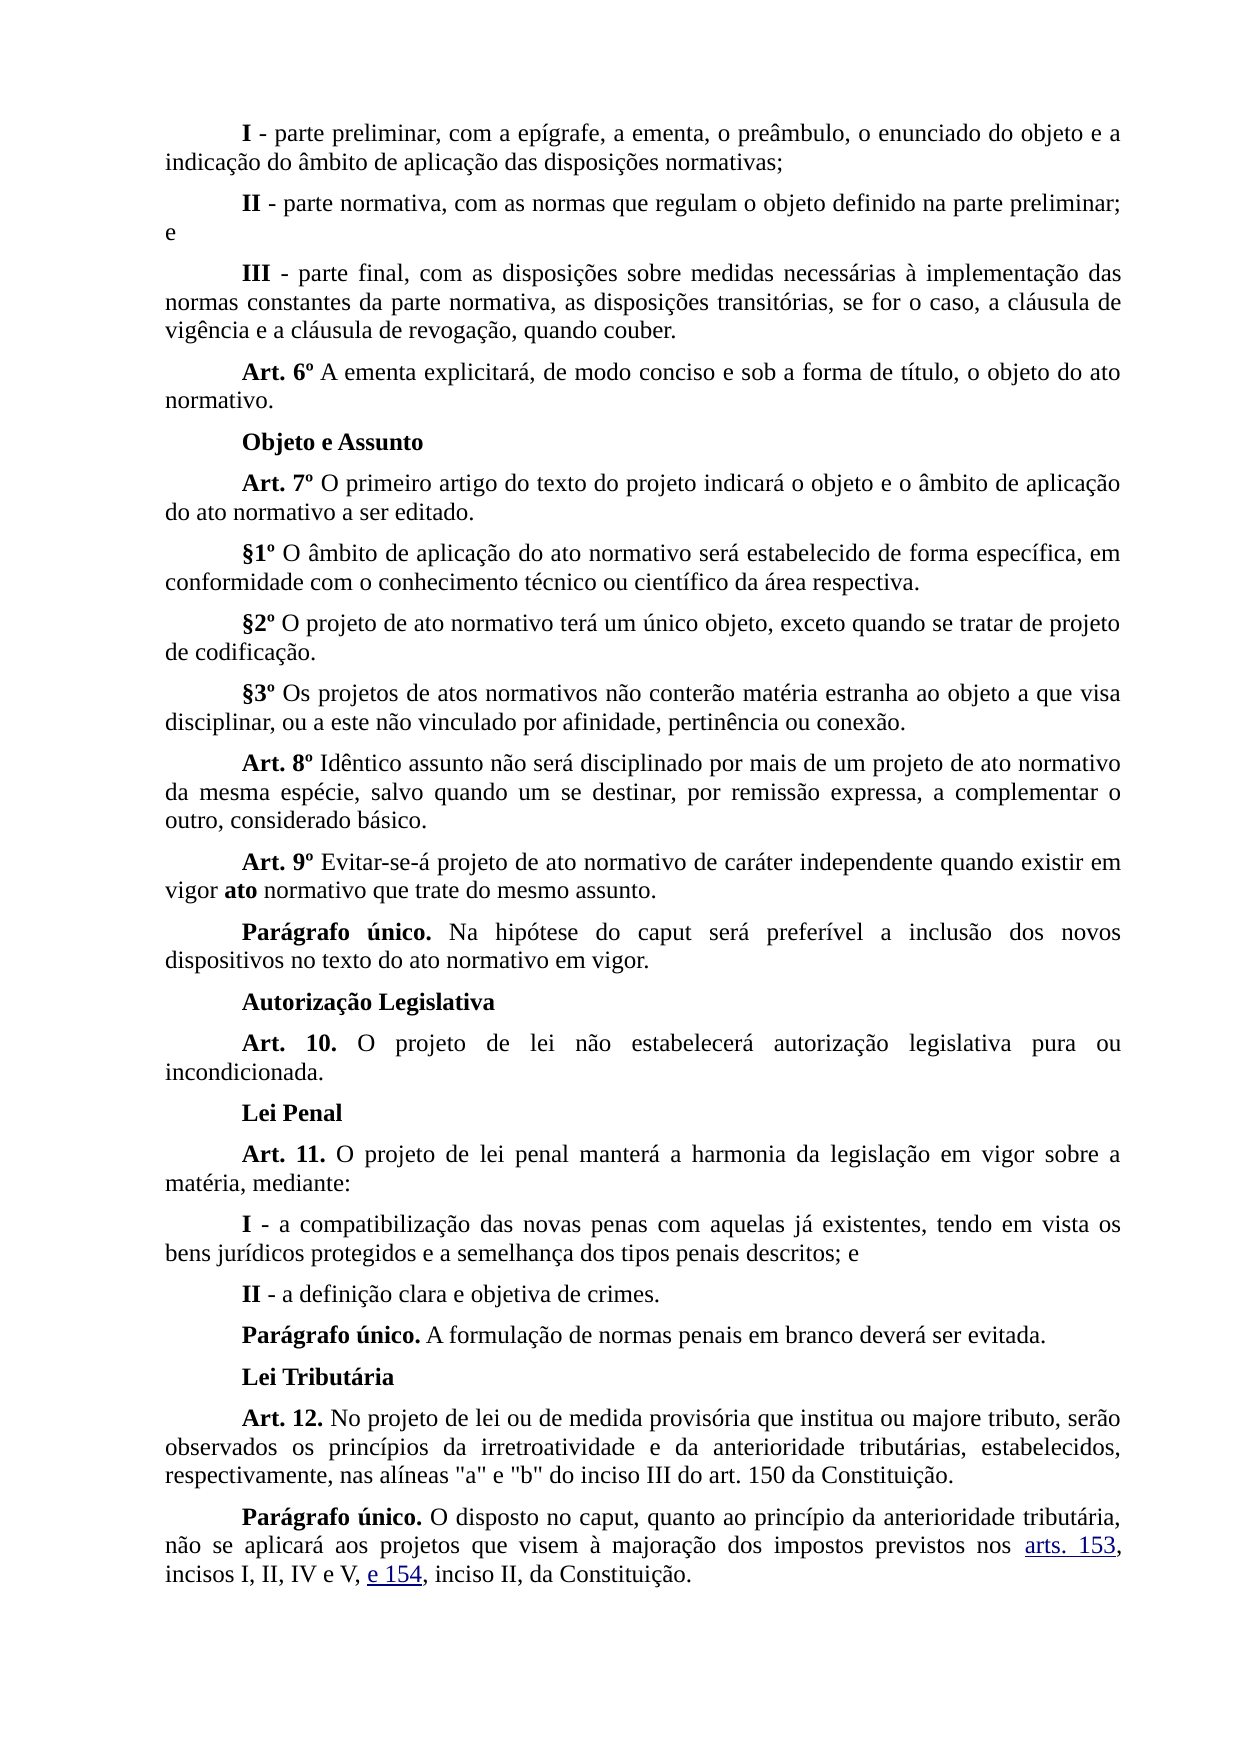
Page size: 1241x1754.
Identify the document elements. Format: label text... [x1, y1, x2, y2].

text §2º O projeto de ato normativo terá um único objeto, exceto quando se tratar de projeto de codificação. [165, 608, 1122, 666]
text §3º Os projetos de atos normativos não conterão matéria estranha ao objeto a que visa disciplinar, ou a este não vinculado por afinidade, pertinência ou conexão. [165, 678, 1122, 736]
text Art. 11. O projeto de lei penal manterá a harmonia da legislação em vigor sobre a matéria, mediante: [165, 1139, 1122, 1197]
text Autorização Legislativa [165, 987, 1122, 1016]
text Parágrafo único. O disposto no caput, quanto ao princípio da anterioridade tributária, não se aplicará aos projetos que visem à majoração dos impostos previstos nos arts. 153, incisos I, II, IV e V, e 154, inciso II, da Constituição. [165, 1502, 1122, 1588]
text III - parte final, com as disposições sobre medidas necessárias à implementação das normas constantes da parte normativa, as disposições transitórias, se for o caso, a cláusula de vigência e a cláusula de revogação, quando couber. [165, 258, 1122, 344]
text Art. 9º Evitar-se-á projeto de ato normativo de caráter independente quando existir em vigor ato normativo que trate do mesmo assunto. [165, 847, 1122, 904]
text Lei Tributária [165, 1362, 1122, 1391]
text Parágrafo único. A formulação de normas penais em branco deverá ser evitada. [165, 1321, 1122, 1349]
text Objeto e Assunto [165, 427, 1122, 456]
text Art. 6º A ementa explicitará, de modo conciso e sob a forma de título, o objeto do ato normativo. [165, 357, 1122, 414]
text I - a compatibilização das novas penas com aquelas já existentes, tendo em vista os bens jurídicos protegidos e a semelhança dos tipos penais descritos; e [165, 1209, 1122, 1267]
text II - parte normativa, com as normas que regulam o objeto definido na parte preliminar; e [165, 188, 1122, 246]
text I - parte preliminar, com a epígrafe, a ementa, o preâmbulo, o enunciado do objeto e a indicação do âmbito de aplicação das disposições normativas; [165, 118, 1122, 176]
text Lei Penal [165, 1098, 1122, 1127]
text Art. 12. No projeto de lei ou de medida provisória que institua ou majore tributo, serão observados os princípios da irretroatividade e da anterioridade tributárias, estabelecidos, respectivamente, nas alíneas "a" e "b" do inciso III do art. 150 da Constituição. [165, 1403, 1122, 1489]
text Parágrafo único. Na hipótese do caput será preferível a inclusão dos novos dispositivos no texto do ato normativo em vigor. [165, 917, 1122, 974]
text II - a definição clara e objetiva de crimes. [165, 1279, 1122, 1308]
text Art. 7º O primeiro artigo do texto do projeto indicará o objeto e o âmbito de aplicação do ato normativo a ser editado. [165, 468, 1122, 526]
text Art. 10. O projeto de lei não estabelecerá autorização legislativa pura ou incondicionada. [165, 1028, 1122, 1086]
text Art. 8º Idêntico assunto não será disciplinado por mais de um projeto de ato normativo da mesma espécie, salvo quando um se destinar, por remissão expressa, a complementar o outro, considerado básico. [165, 748, 1122, 834]
text §1º O âmbito de aplicação do ato normativo será estabelecido de forma específica, em conformidade com o conhecimento técnico ou científico da área respectiva. [165, 538, 1122, 596]
